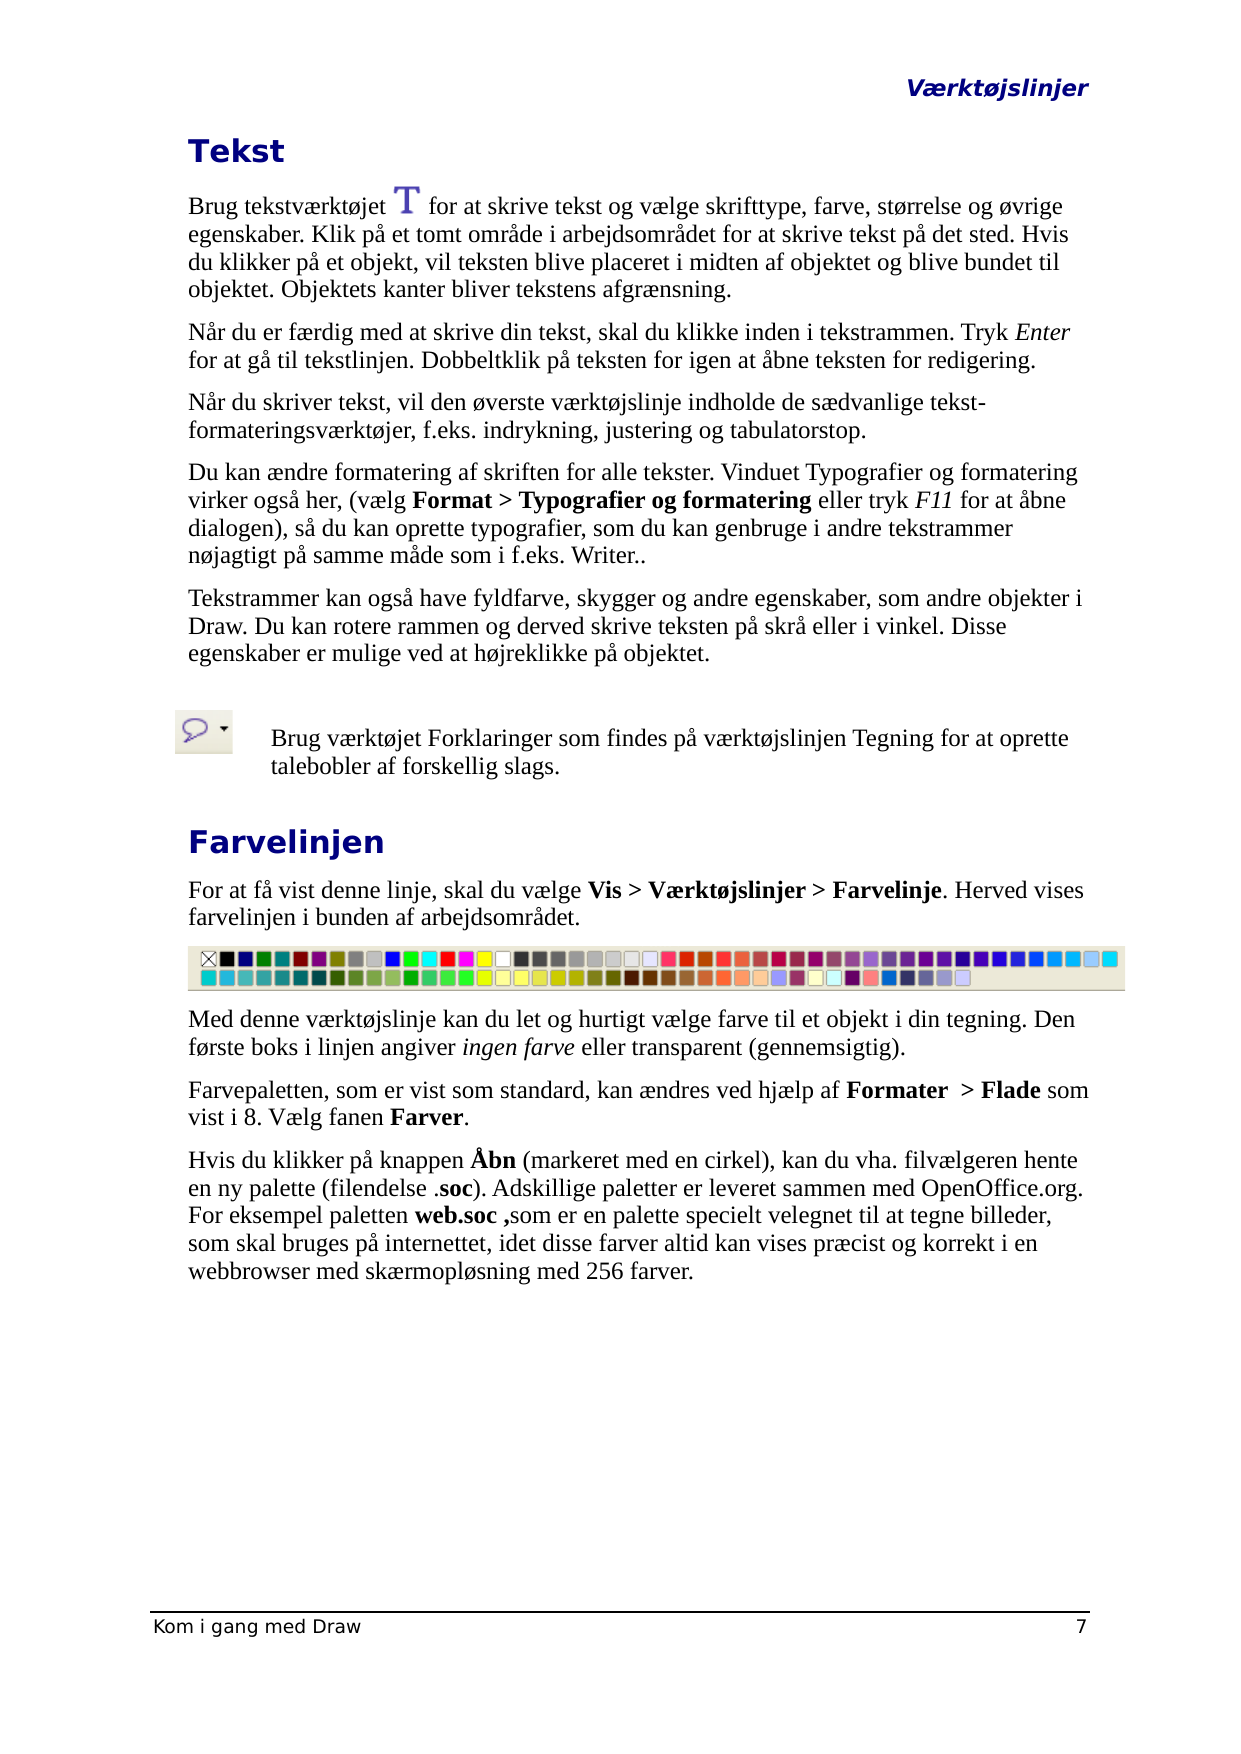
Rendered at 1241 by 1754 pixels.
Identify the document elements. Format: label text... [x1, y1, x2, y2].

text Med denne værktøjslinje kan du let og hurtigt vælge farve til et objekt i din tegning. Den første boks i linjen angiver ingen farve eller transparent (gennemsigtig). [188, 1006, 1090, 1061]
picture [175, 710, 233, 754]
text Når du er færdig med at skrive din tekst, skal du klikke inden i tekstrammen. Tryk Enter for at gå til tekstlinjen. Dobbeltklik på teksten for igen at åbne teksten for redigering. [188, 318, 1090, 373]
text Farvepaletten, som er vist som standard, kan ændres ved hjælp af Formater > Flade som vist i Figur 8. Vælg fanen Farver. [188, 1076, 1090, 1131]
text Hvis du klikker på knappen Åbn (markeret med en cirkel), kan du vha. filvælgeren hente en ny palette (filendelse .soc). Adskillige paletter er leveret sammen med OpenOffice.org. For eksempel paletten web.soc ,som er en palette specielt velegnet til at tegne billeder, som skal bruges på internettet, idet disse farver altid kan vises præcist og korrekt i en webbrowser med skærmopløsning med 256 farver. [188, 1146, 1090, 1284]
text For at få vist denne linje, skal du vælge Vis > Værktøjslinjer > Farvelinje. Herved vises farvelinjen i bunden af arbejdsområdet. [188, 876, 1090, 931]
text Brug værktøjet Forklaringer som findes på værktøjslinjen Tegning for at oprette talebobler af forskellig slags. [188, 724, 1090, 780]
text Tekstrammer kan også have fyldfarve, skygger og andre egenskaber, som andre objekter i Draw. Du kan rotere rammen og derved skrive teksten på skrå eller i vinkel. Disse egenskaber er mulige ved at højreklikke på objektet. [188, 584, 1090, 667]
subtitle Tekst [188, 134, 1090, 170]
text Når du skriver tekst, vil den øverste værktøjslinje indholde de sædvanlige tekst­formaterings­værktøjer, f.eks. indrykning, justering og tabulatorstop. [188, 388, 1090, 444]
picture [187, 946, 1125, 991]
picture [392, 185, 422, 215]
subtitle Farvelinjen [188, 825, 1090, 861]
text Brug tekstværktøjet for at skrive tekst og vælge skrifttype, farve, størrelse og øvrige egenskaber. Klik på et tomt område i arbejdsområdet for at skrive tekst på det sted. Hvis du klikker på et objekt, vil teksten blive placeret i midten af objektet og blive bundet til objektet. Objektets kanter bliver tekstens afgrænsning. [188, 185, 1090, 303]
text Du kan ændre formatering af skriften for alle tekster. Vinduet Typografier og formatering virker også her, (vælg Format > Typografier og formatering eller tryk F11 for at åbne dialogen), så du kan oprette typografier, som du kan genbruge i andre tekstrammer nøjagtigt på samme måde som i f.eks. Writer.. [188, 458, 1090, 569]
